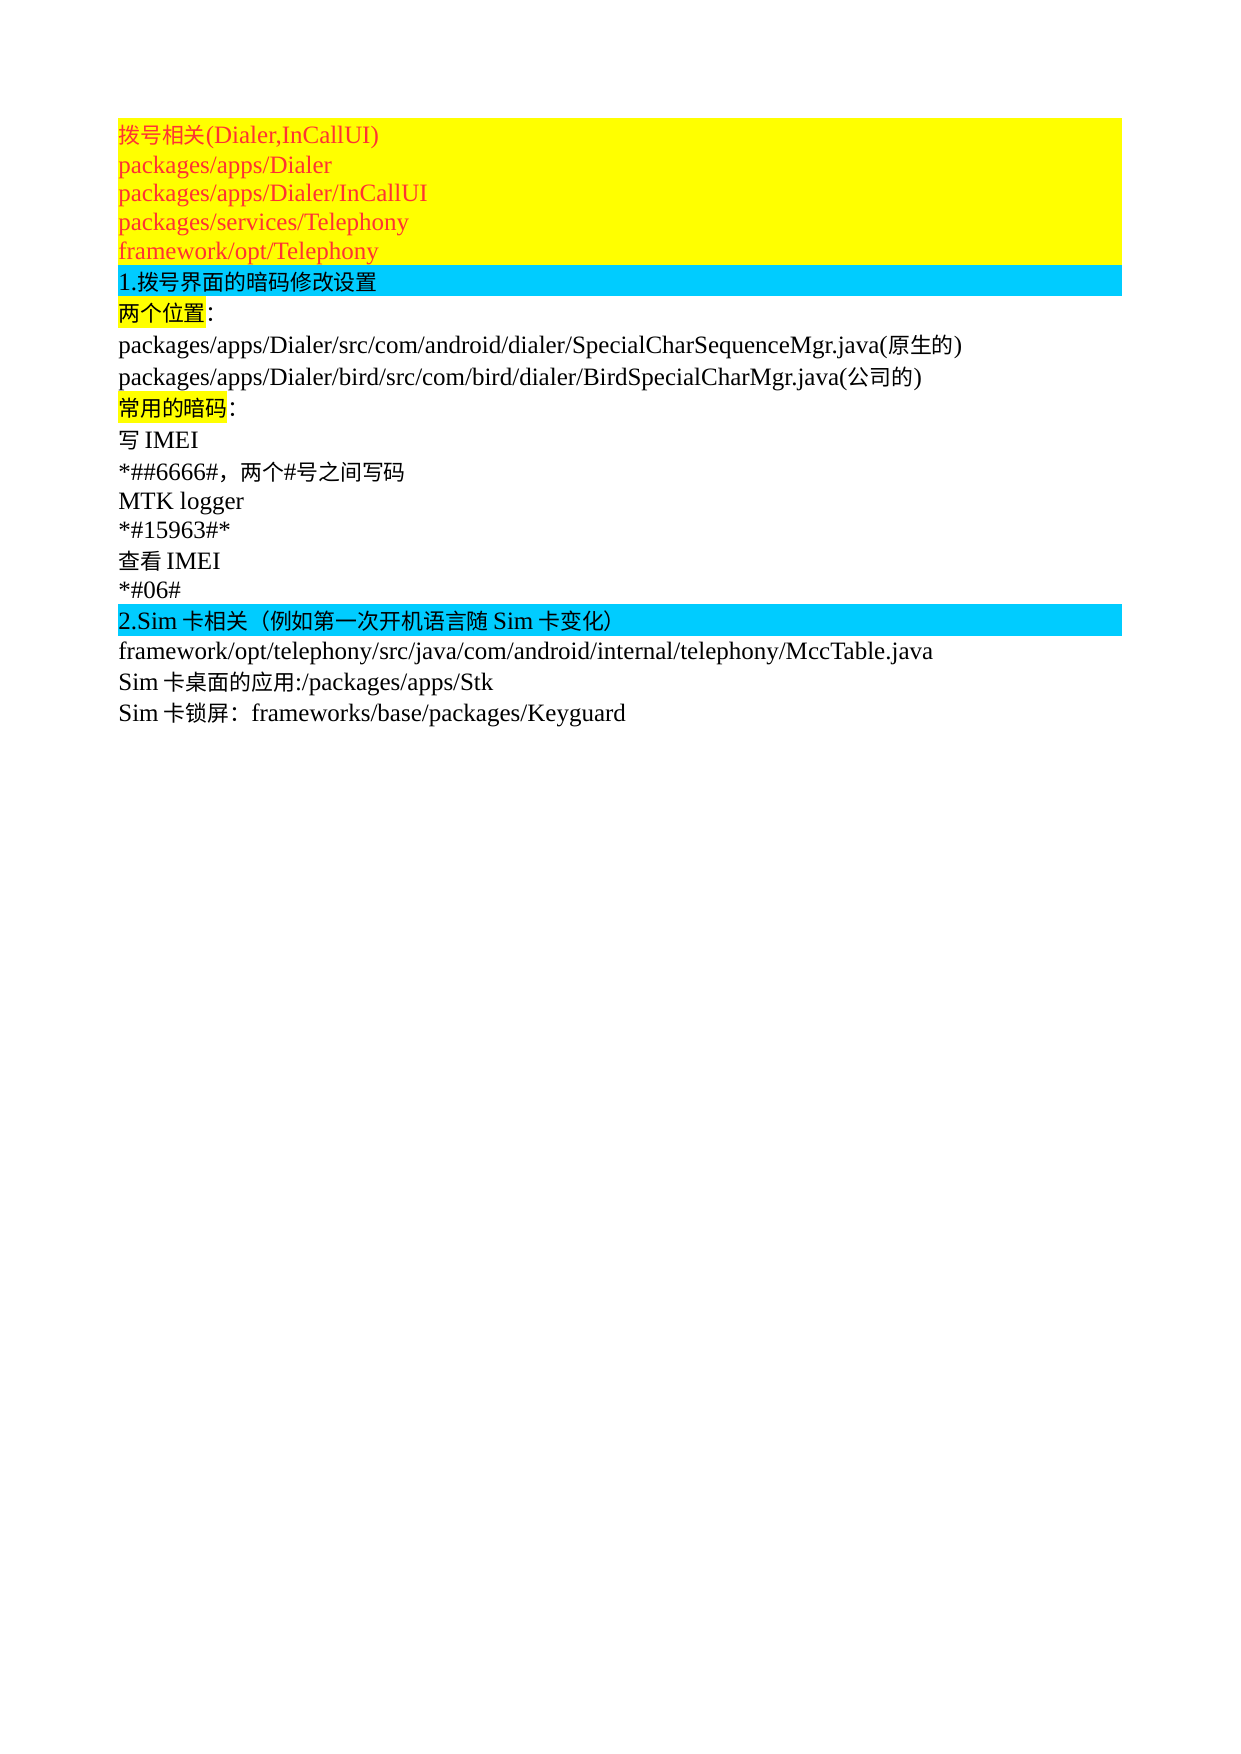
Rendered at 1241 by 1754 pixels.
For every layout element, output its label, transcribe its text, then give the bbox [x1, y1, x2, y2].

text packages/apps/Dialer/bird/src/com/bird/dialer/BirdSpecialCharMgr.java(公司的) [118, 360, 1122, 391]
text *#15963#* [118, 515, 1122, 544]
text 写IMEI [118, 423, 1122, 455]
text 1.拨号界面的暗码修改设置 [118, 265, 1122, 296]
text framework/opt/telephony/src/java/com/android/internal/telephony/MccTable.java [118, 636, 1122, 665]
text 拨号相关(Dialer,InCallUI) [118, 118, 1122, 150]
text Sim卡锁屏：frameworks/base/packages/Keyguard [118, 696, 1122, 728]
text 2.Sim卡相关（例如第一次开机语言随Sim卡变化） [118, 604, 1122, 636]
text Sim卡桌面的应用:/packages/apps/Stk [118, 665, 1122, 696]
text packages/services/Telephony [118, 207, 1122, 236]
text 查看IMEI [118, 544, 1122, 576]
text 常用的暗码： [118, 391, 1122, 423]
text 两个位置： [118, 296, 1122, 328]
text packages/apps/Dialer [118, 150, 1122, 178]
text packages/apps/Dialer/src/com/android/dialer/SpecialCharSequenceMgr.java(原生的) [118, 328, 1122, 360]
text framework/opt/Telephony [118, 236, 1122, 265]
text *##6666#，两个#号之间写码 [118, 455, 1122, 486]
text MTK logger [118, 486, 1122, 515]
text *#06# [118, 576, 1122, 604]
text packages/apps/Dialer/InCallUI [118, 178, 1122, 207]
